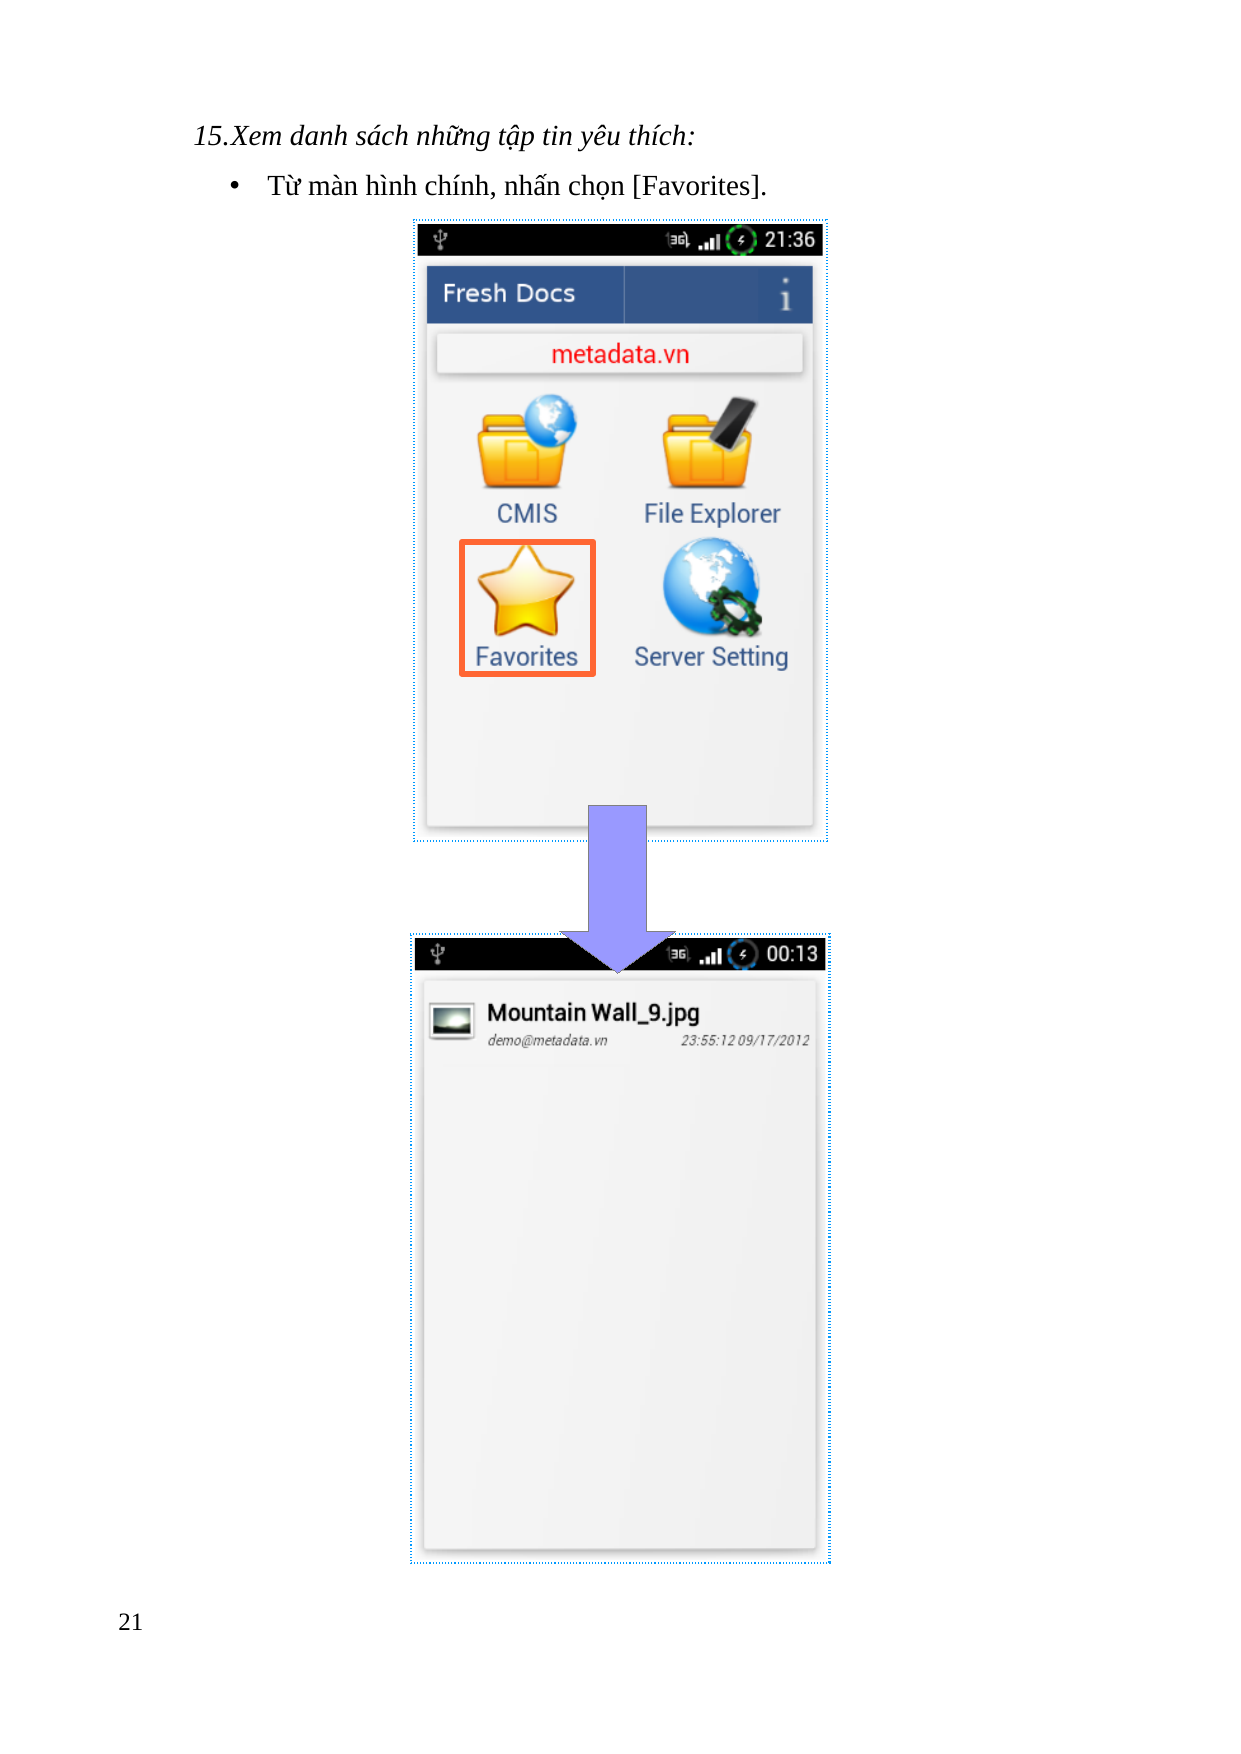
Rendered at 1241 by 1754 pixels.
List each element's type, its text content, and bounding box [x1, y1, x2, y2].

picture [417, 224, 823, 837]
list Xem danh sách những tập tin yêu thích: [193, 118, 1122, 152]
list Từ màn hình chính, nhấn chọn [Favorites]. [229, 168, 1122, 202]
picture [414, 938, 826, 1560]
